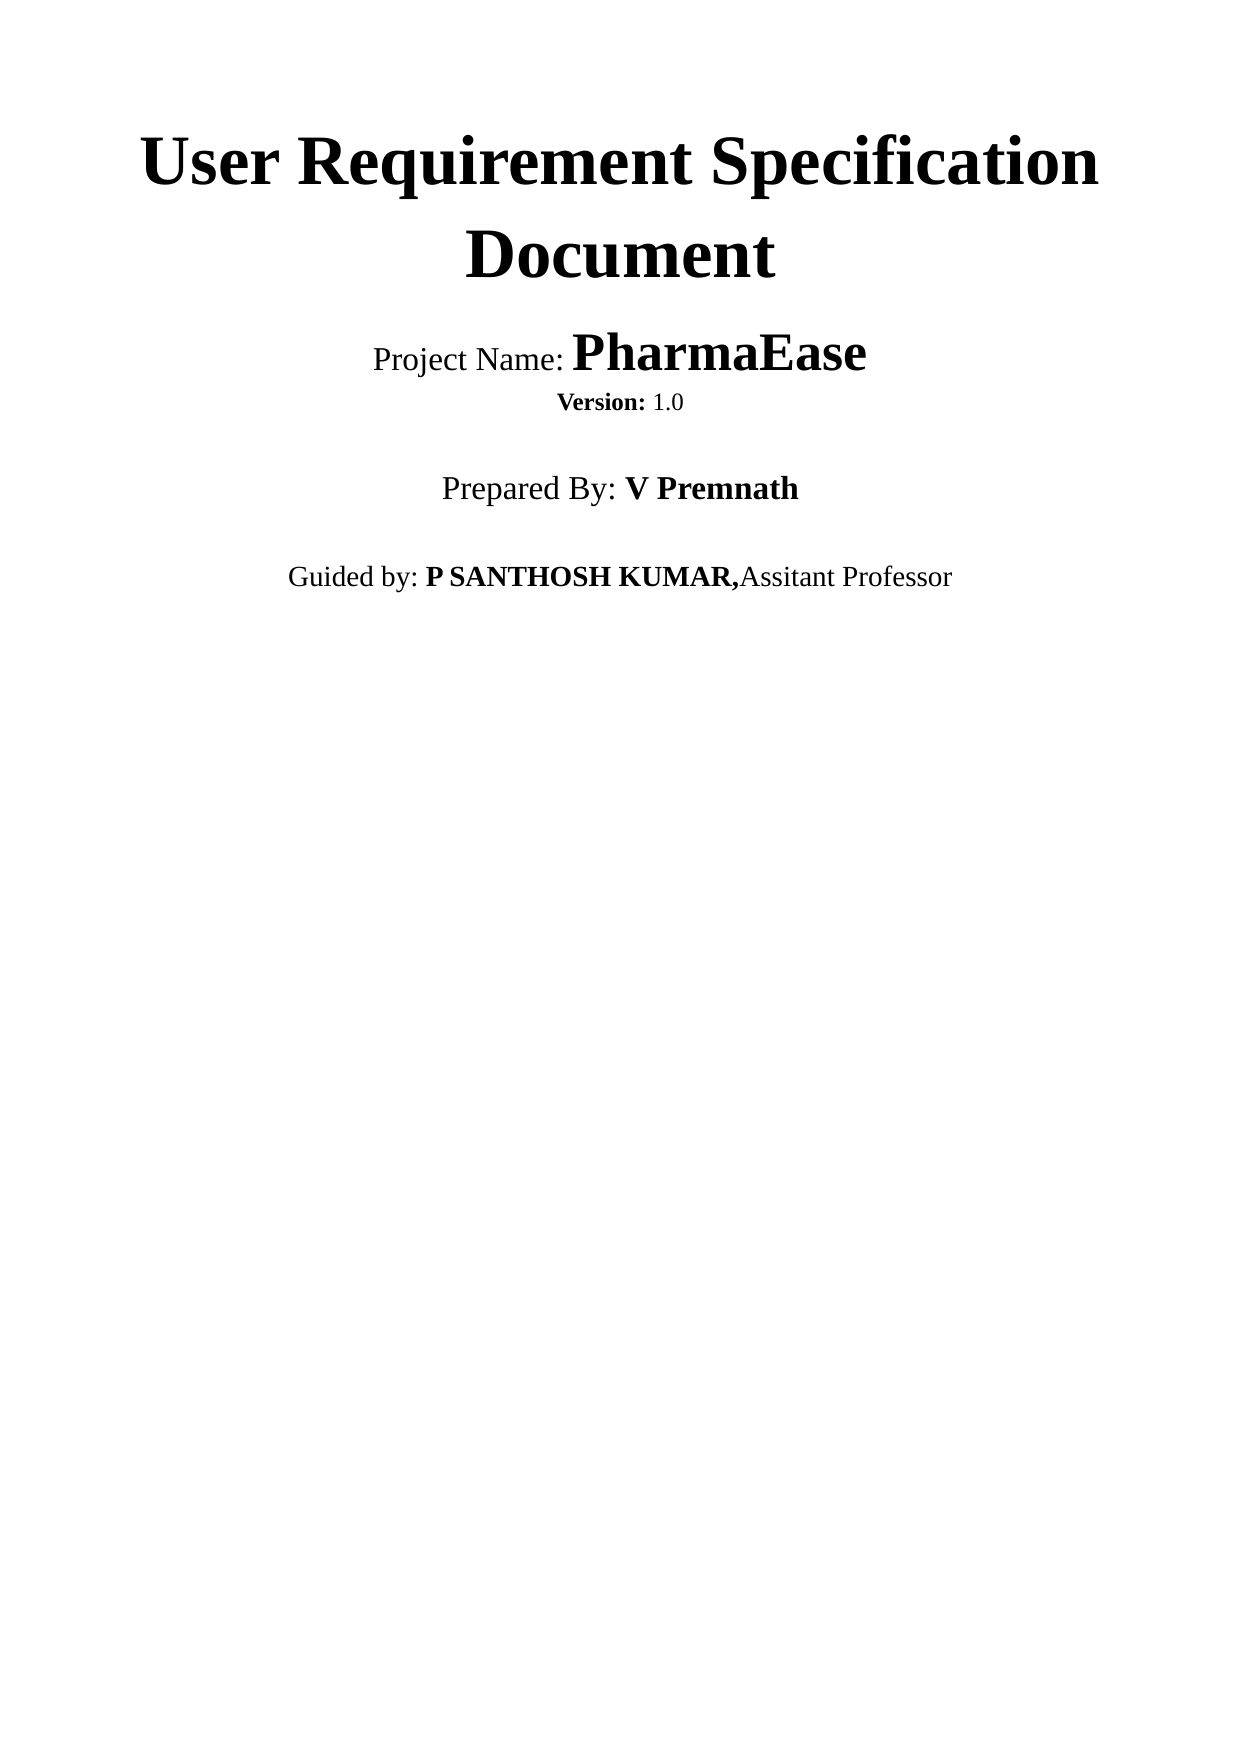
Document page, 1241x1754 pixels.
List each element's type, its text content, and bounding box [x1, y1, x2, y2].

text Guided by: P SANTHOSH KUMAR,Assitant Professor [118, 559, 1122, 592]
text User Requirement Specification Document [118, 118, 1122, 293]
text Project Name: PharmaEase Version: 1.0 [118, 320, 1122, 415]
text Prepared By: V Premnath [118, 434, 1122, 540]
